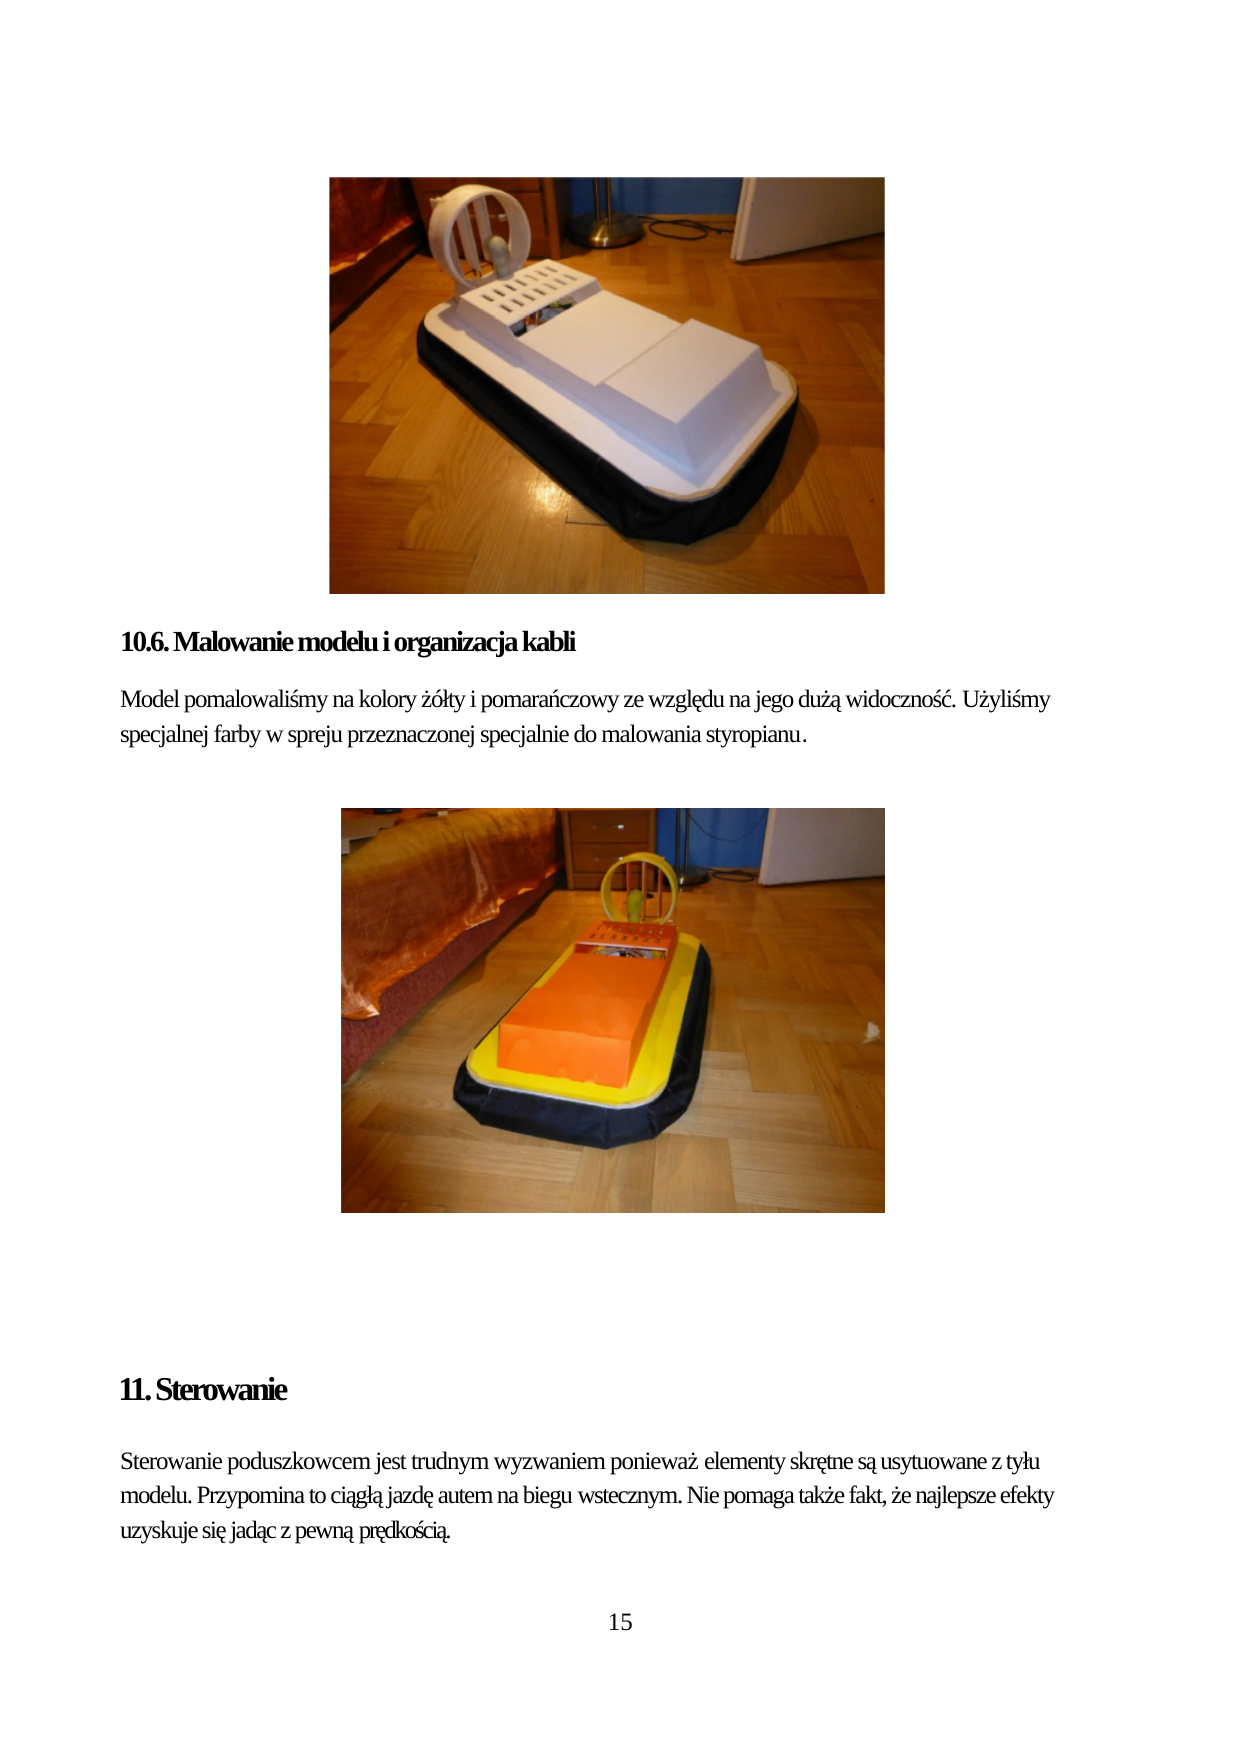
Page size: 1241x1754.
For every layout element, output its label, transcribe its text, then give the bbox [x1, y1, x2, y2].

picture [341, 808, 885, 1213]
picture [329, 176, 886, 594]
text 10.6. Malowanie modelu i organizacja kabli [120, 621, 725, 658]
text Sterowanie poduszkowcem jest trudnym wyzwaniem ponieważ elementy skrętne są usytuowane z tyłu modelu. Przypomina to ciągłą jazdę autem na biegu wstecznym. Nie pomaga także fakt, że najlepsze efekty uzyskuje się jadąc z pewną prędkością. [120, 1441, 1093, 1546]
subtitle 11. Sterowanie [118, 1369, 1122, 1407]
text Model pomalowaliśmy na kolory żółty i pomarańczowy ze względu na jego dużą widoczność. Użyliśmy specjalnej farby w spreju przeznaczonej specjalnie do malowania styropianu. [120, 679, 1118, 750]
